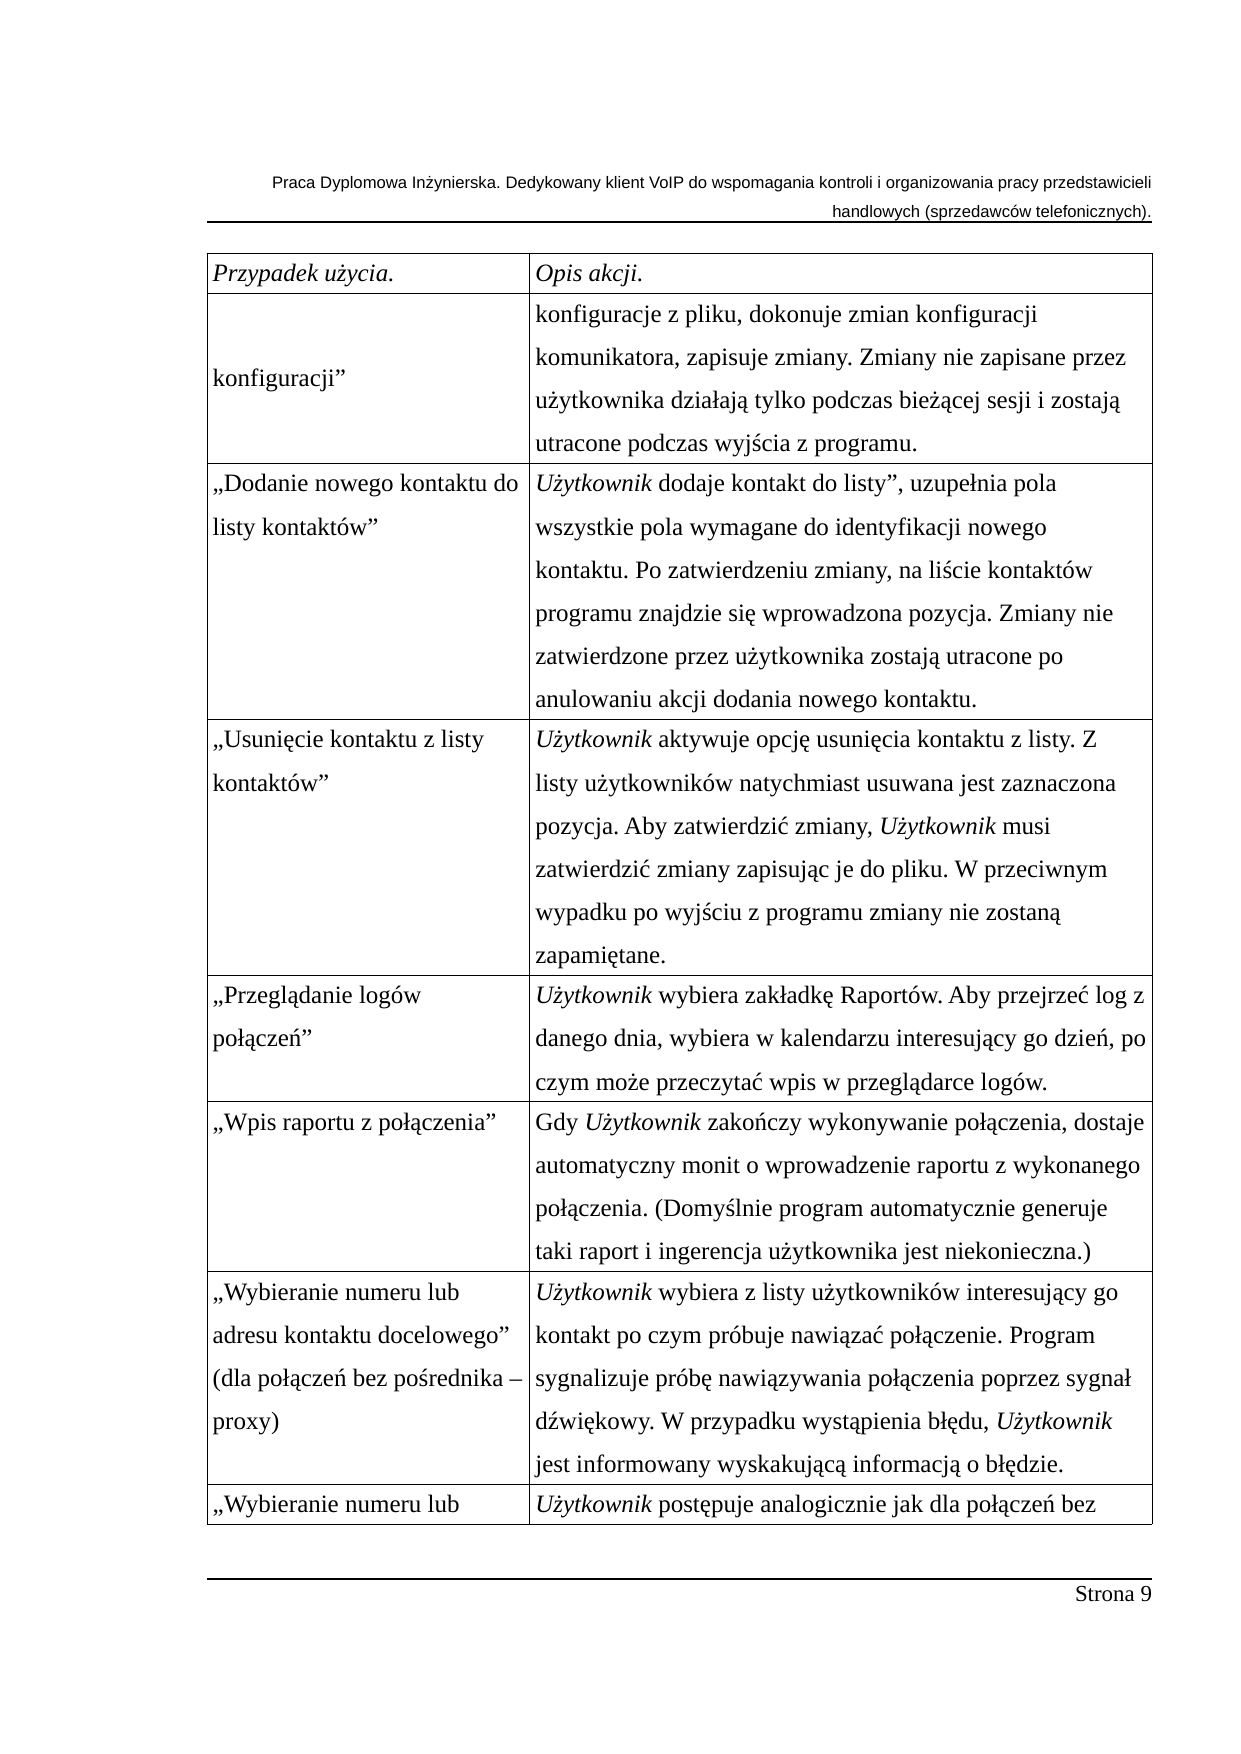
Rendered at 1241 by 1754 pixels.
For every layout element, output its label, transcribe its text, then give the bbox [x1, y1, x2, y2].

table_cell Użytkownik dodaje kontakt do listy”, uzupełnia pola wszystkie pola wymagane do identyfikacji nowego kontaktu. Po zatwierdzeniu zmiany, na liście kontaktów programu znajdzie się wprowadzona pozycja. Zmiany nie zatwierdzone przez użytkownika zostają utracone po anulowaniu akcji dodania nowego kontaktu. [530, 464, 1152, 719]
table_cell konfiguracji” [208, 294, 529, 463]
table_cell „Dodanie nowego kontaktu do listy kontaktów” [208, 464, 529, 719]
table_cell „Wybieranie numeru lub adresu kontaktu docelowego” (dla połączeń bez pośrednika – proxy) [208, 1272, 529, 1484]
table_cell Użytkownik wybiera zakładkę Raportów. Aby przejrzeć log z danego dnia, wybiera w kalendarzu interesujący go dzień, po czym może przeczytać wpis w przeglądarce logów. [530, 976, 1152, 1101]
table_cell Użytkownik postępuje analogicznie jak dla połączeń bez [530, 1485, 1152, 1524]
table_header Przypadek użycia. [208, 254, 529, 293]
table_cell Użytkownik wybiera z listy użytkowników interesujący go kontakt po czym próbuje nawiązać połączenie. Program sygnalizuje próbę nawiązywania połączenia poprzez sygnał dźwiękowy. W przypadku wystąpienia błędu, Użytkownik jest informowany wyskakującą informacją o błędzie. [530, 1272, 1152, 1484]
table_cell „Wybieranie numeru lub [208, 1485, 529, 1524]
table_cell „Przeglądanie logów połączeń” [208, 976, 529, 1101]
table_header Opis akcji. [530, 254, 1152, 293]
table_cell Gdy Użytkownik zakończy wykonywanie połączenia, dostaje automatyczny monit o wprowadzenie raportu z wykonanego połączenia. (Domyślnie program automatycznie generuje taki raport i ingerencja użytkownika jest niekonieczna.) [530, 1102, 1152, 1271]
table_cell konfiguracje z pliku, dokonuje zmian konfiguracji komunikatora, zapisuje zmiany. Zmiany nie zapisane przez użytkownika działają tylko podczas bieżącej sesji i zostają utracone podczas wyjścia z programu. [530, 294, 1152, 463]
table_cell „Wpis raportu z połączenia” [208, 1102, 529, 1271]
table_cell „Usunięcie kontaktu z listy kontaktów” [208, 720, 529, 974]
table_cell Użytkownik aktywuje opcję usunięcia kontaktu z listy. Z listy użytkowników natychmiast usuwana jest zaznaczona pozycja. Aby zatwierdzić zmiany, Użytkownik musi zatwierdzić zmiany zapisując je do pliku. W przeciwnym wypadku po wyjściu z programu zmiany nie zostaną zapamiętane. [530, 720, 1152, 974]
